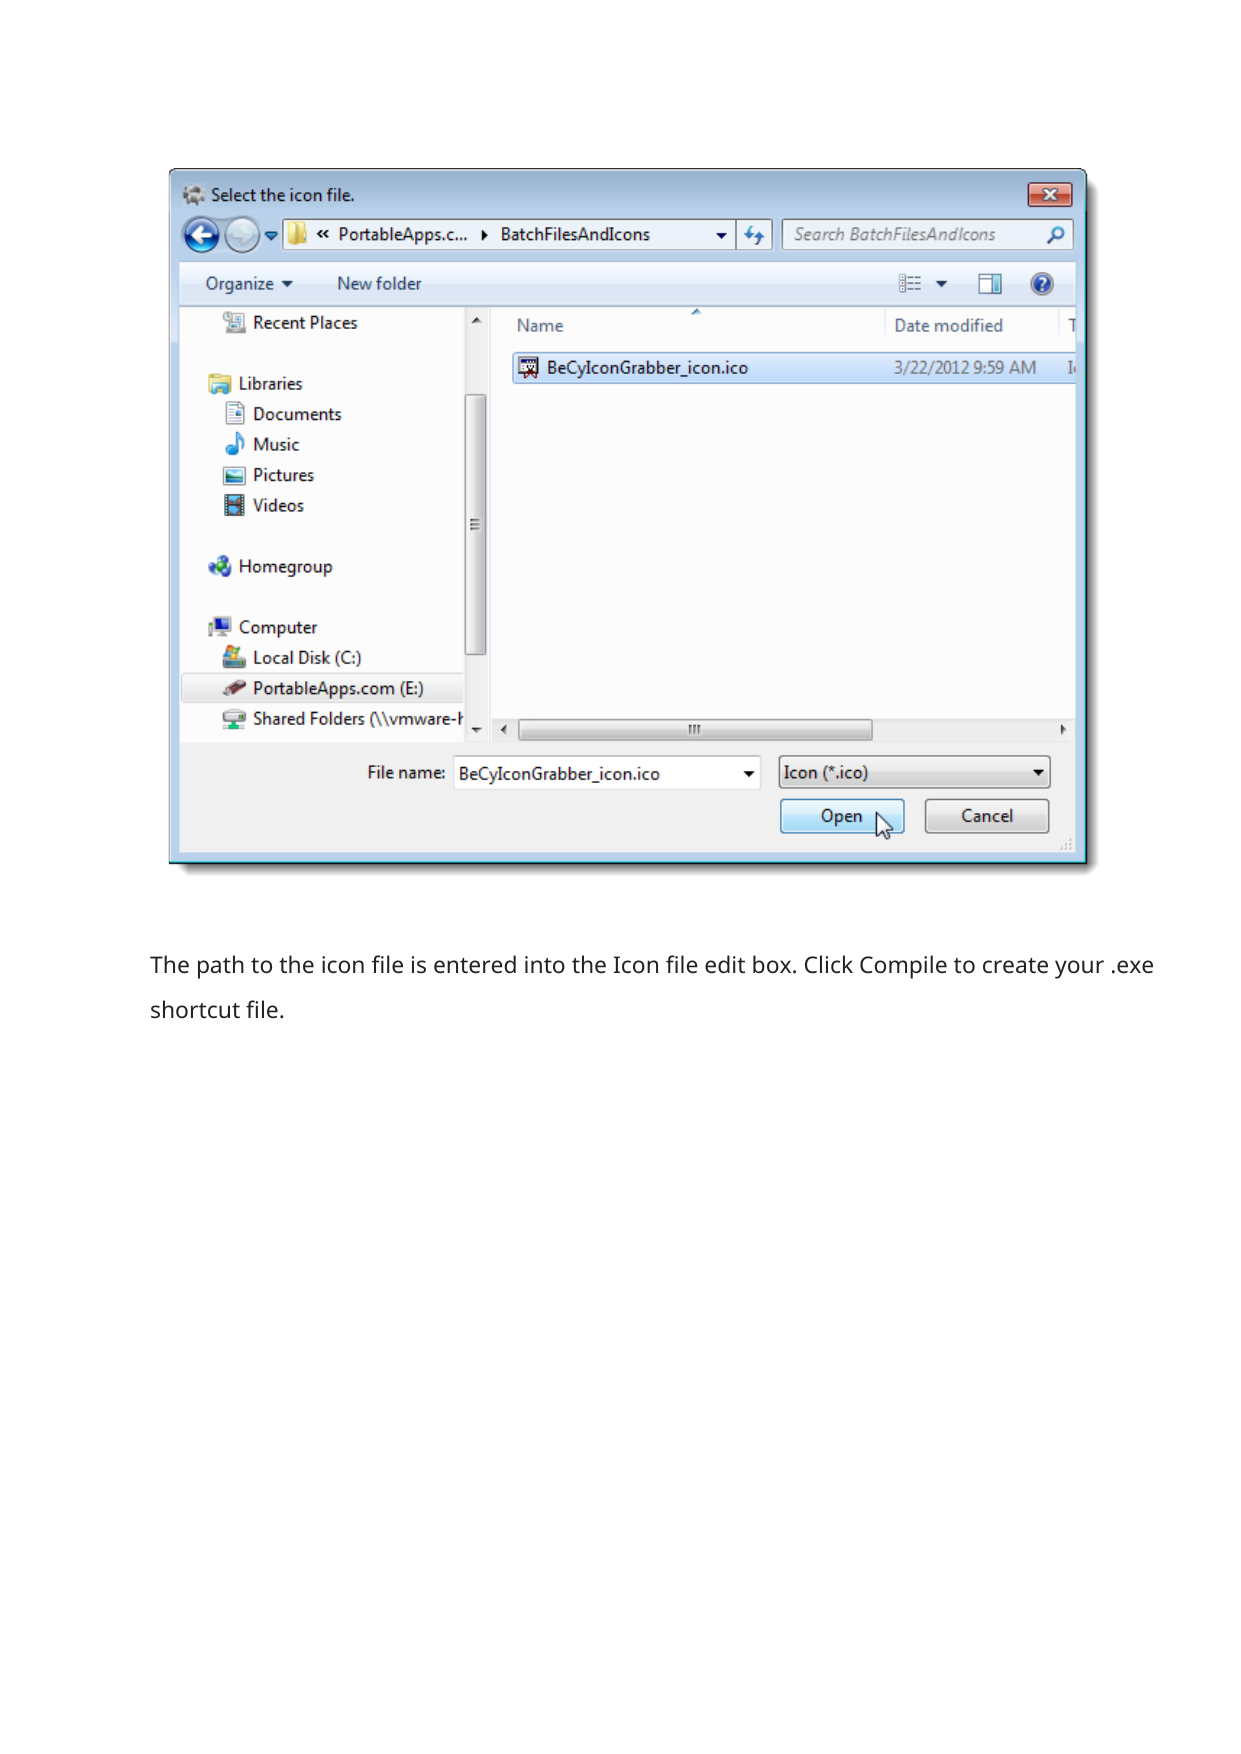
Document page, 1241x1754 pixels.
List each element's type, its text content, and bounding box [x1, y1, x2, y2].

picture [168, 168, 1109, 886]
text The path to the icon file is entered into the Icon file edit box. Click Compile to create your .exe shortcut file. [150, 949, 1168, 1025]
